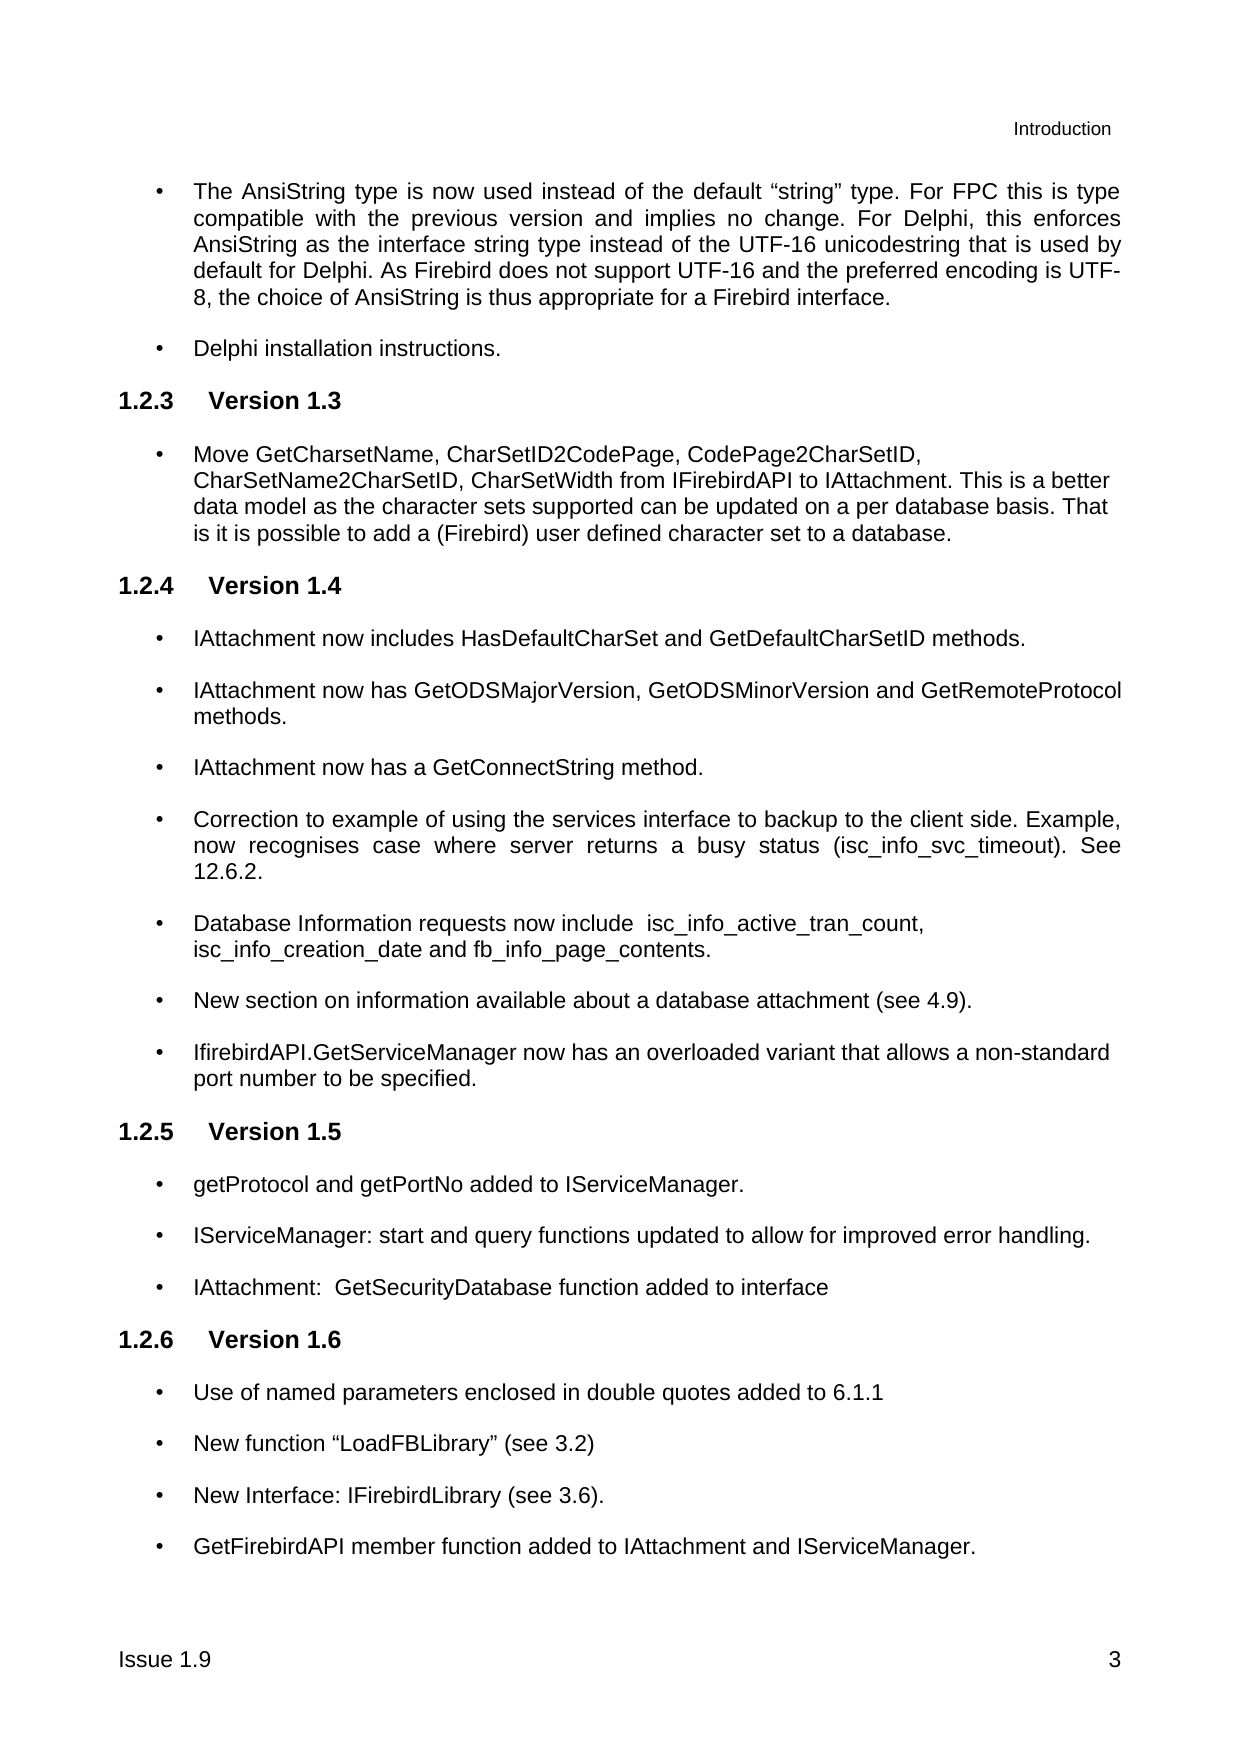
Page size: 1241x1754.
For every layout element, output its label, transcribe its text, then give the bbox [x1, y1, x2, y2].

list IfirebirdAPI.GetServiceManager now has an overloaded variant that allows a non-standard port number to be specified. [156, 1039, 1122, 1091]
list IAttachment now includes HasDefaultCharSet and GetDefaultCharSetID methods. [156, 625, 1122, 652]
list New function “LoadFBLibrary” (see 3.2) [156, 1430, 1122, 1457]
list Database Information requests now include isc_info_active_tran_count, isc_info_creation_date and fb_info_page_contents. [156, 910, 1122, 962]
subtitle Version 1.3 [118, 386, 1122, 415]
list Use of named parameters enclosed in double quotes added to 6.1.1 [156, 1379, 1122, 1405]
list The AnsiString type is now used instead of the default “string” type. For FPC this is type compatible with the previous version and implies no change. For Delphi, this enforces AnsiString as the interface string type instead of the UTF-16 unicodestring that is used by default for Delphi. As Firebird does not support UTF-16 and the preferred encoding is UTF-8, the choice of AnsiString is thus appropriate for a Firebird interface. [156, 178, 1122, 310]
list Move GetCharsetName, CharSetID2CodePage, CodePage2CharSetID, CharSetName2CharSetID, CharSetWidth from IFirebirdAPI to IAttachment. This is a better data model as the character sets supported can be updated on a per database basis. That is it is possible to add a (Firebird) user defined character set to a database. [156, 441, 1122, 546]
list IAttachment now has a GetConnectString method. [156, 754, 1122, 781]
list IServiceManager: start and query functions updated to allow for improved error handling. [156, 1222, 1122, 1248]
subtitle Version 1.5 [118, 1116, 1122, 1145]
list IAttachment now has GetODSMajorVersion, GetODSMinorVersion and GetRemoteProtocol methods. [156, 677, 1122, 729]
list IAttachment: GetSecurityDatabase function added to interface [156, 1273, 1122, 1300]
list Correction to example of using the services interface to backup to the client side. Example, now recognises case where server returns a busy status (isc_info_svc_timeout). See 12.6.2. [156, 806, 1122, 885]
list New section on information available about a database attachment (see 4.9). [156, 987, 1122, 1014]
subtitle Version 1.6 [118, 1325, 1122, 1353]
list New Interface: IFirebirdLibrary (see 3.6). [156, 1482, 1122, 1508]
list GetFirebirdAPI member function added to IAttachment and IServiceManager. [156, 1533, 1122, 1559]
subtitle Version 1.4 [118, 571, 1122, 600]
list getProtocol and getPortNo added to IServiceManager. [156, 1171, 1122, 1197]
list Delphi installation instructions. [156, 335, 1122, 361]
